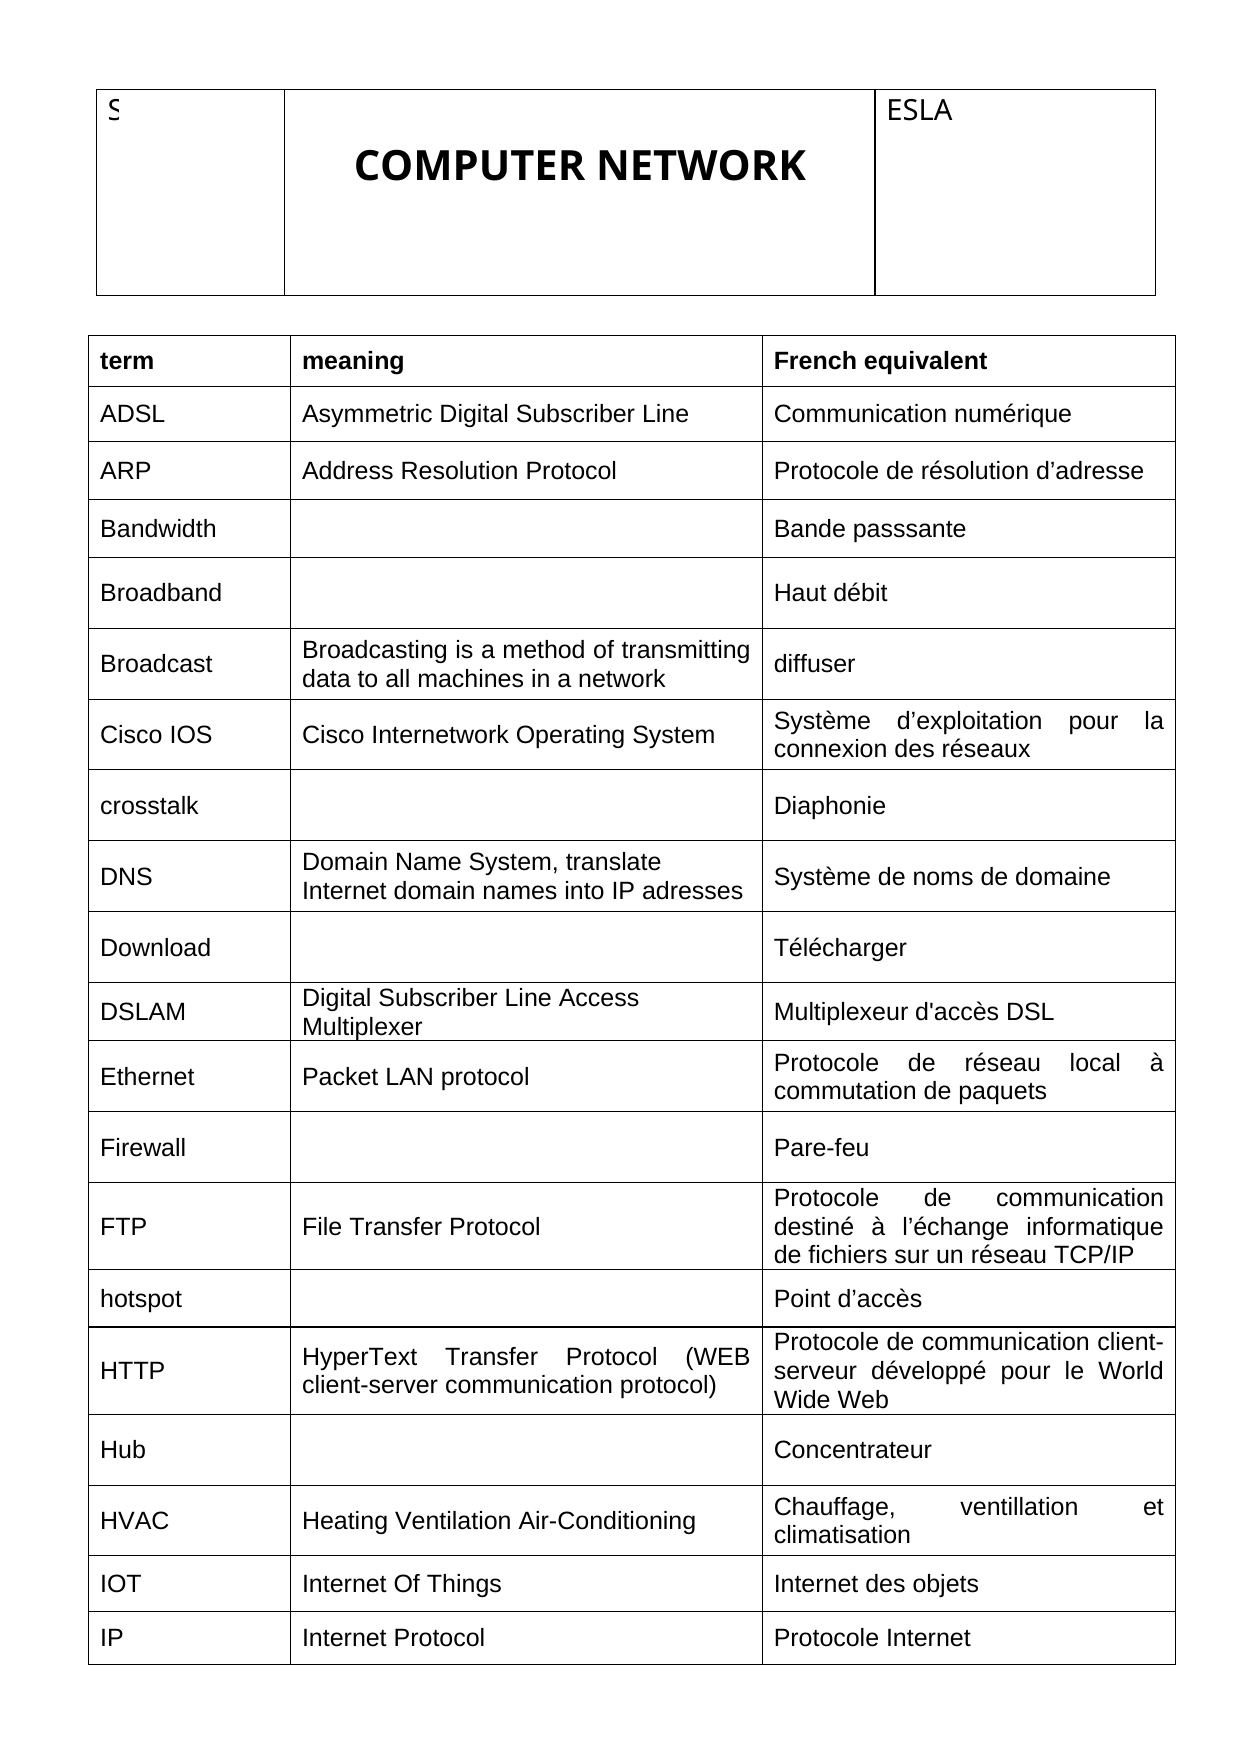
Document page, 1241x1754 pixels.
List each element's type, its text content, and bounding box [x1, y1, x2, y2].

table_cell Broadband [89, 558, 290, 628]
table_cell [291, 1270, 762, 1326]
table_cell Télécharger [763, 912, 1175, 982]
table_cell Address Resolution Protocol [291, 442, 762, 499]
table_header COMPUTER NETWORK [285, 90, 874, 295]
table_cell Internet des objets [763, 1556, 1175, 1611]
table_cell Bande passsante [763, 500, 1175, 557]
table_cell Broadcasting is a method of transmitting data to all machines in a network [291, 629, 762, 698]
table_cell Concentrateur [763, 1415, 1175, 1484]
table_cell Point d’accès [763, 1270, 1175, 1326]
table_cell [291, 1415, 762, 1484]
table_cell ARP [89, 442, 290, 499]
table_cell DNS [89, 841, 290, 911]
table_cell Heating Ventilation Air-Conditioning [291, 1486, 762, 1555]
table_cell [291, 912, 762, 982]
table_cell ADSL [89, 387, 290, 441]
table_cell Internet Protocol [291, 1612, 762, 1664]
table_cell FTP [89, 1183, 290, 1269]
table_cell diffuser [763, 629, 1175, 698]
table_cell Protocole de réseau local à commutation de paquets [763, 1041, 1175, 1111]
table_cell [291, 500, 762, 557]
table_cell Digital Subscriber Line Access Multiplexer [291, 983, 762, 1040]
table_cell Système d’exploitation pour la connexion des réseaux [763, 700, 1175, 769]
table_cell HTTP [89, 1328, 290, 1414]
table_cell Communication numérique [763, 387, 1175, 441]
table_cell Cisco Internetwork Operating System [291, 700, 762, 769]
table_cell Chauffage, ventillation et climatisation [763, 1486, 1175, 1555]
table_cell IOT [89, 1556, 290, 1611]
table_cell crosstalk [89, 770, 290, 840]
table_header ESLA [876, 90, 1155, 295]
table_cell IP [89, 1612, 290, 1664]
table_cell Hub [89, 1415, 290, 1484]
table_cell Bandwidth [89, 500, 290, 557]
table_cell Système de noms de domaine [763, 841, 1175, 911]
table_cell [291, 1112, 762, 1182]
table_cell [291, 770, 762, 840]
table_cell Firewall [89, 1112, 290, 1182]
table_cell File Transfer Protocol [291, 1183, 762, 1269]
table_header French equivalent [763, 336, 1175, 386]
table_cell Protocole de communication client-serveur développé pour le World Wide Web [763, 1328, 1175, 1414]
table_cell Protocole Internet [763, 1612, 1175, 1664]
table_cell Protocole de résolution d’adresse [763, 442, 1175, 499]
table_cell HVAC [89, 1486, 290, 1555]
table_cell Internet Of Things [291, 1556, 762, 1611]
table_cell hotspot [89, 1270, 290, 1326]
table_cell Domain Name System, translate Internet domain names into IP adresses [291, 841, 762, 911]
table_cell Protocole de communication destiné à l’échange informatique de fichiers sur un réseau TCP/IP [763, 1183, 1175, 1269]
table_header meaning [291, 336, 762, 386]
table_cell Diaphonie [763, 770, 1175, 840]
table_header SNIR [97, 90, 284, 295]
table_cell [291, 558, 762, 628]
table_header term [89, 336, 290, 386]
table_cell Haut débit [763, 558, 1175, 628]
table_cell Broadcast [89, 629, 290, 698]
table_cell DSLAM [89, 983, 290, 1040]
table_cell HyperText Transfer Protocol (WEB client-server communication protocol) [291, 1328, 762, 1414]
table_cell Cisco IOS [89, 700, 290, 769]
table_cell Multiplexeur d'accès DSL [763, 983, 1175, 1040]
table_cell Ethernet [89, 1041, 290, 1111]
table_cell Download [89, 912, 290, 982]
table_cell Pare-feu [763, 1112, 1175, 1182]
table_cell Asymmetric Digital Subscriber Line [291, 387, 762, 441]
table_cell Packet LAN protocol [291, 1041, 762, 1111]
